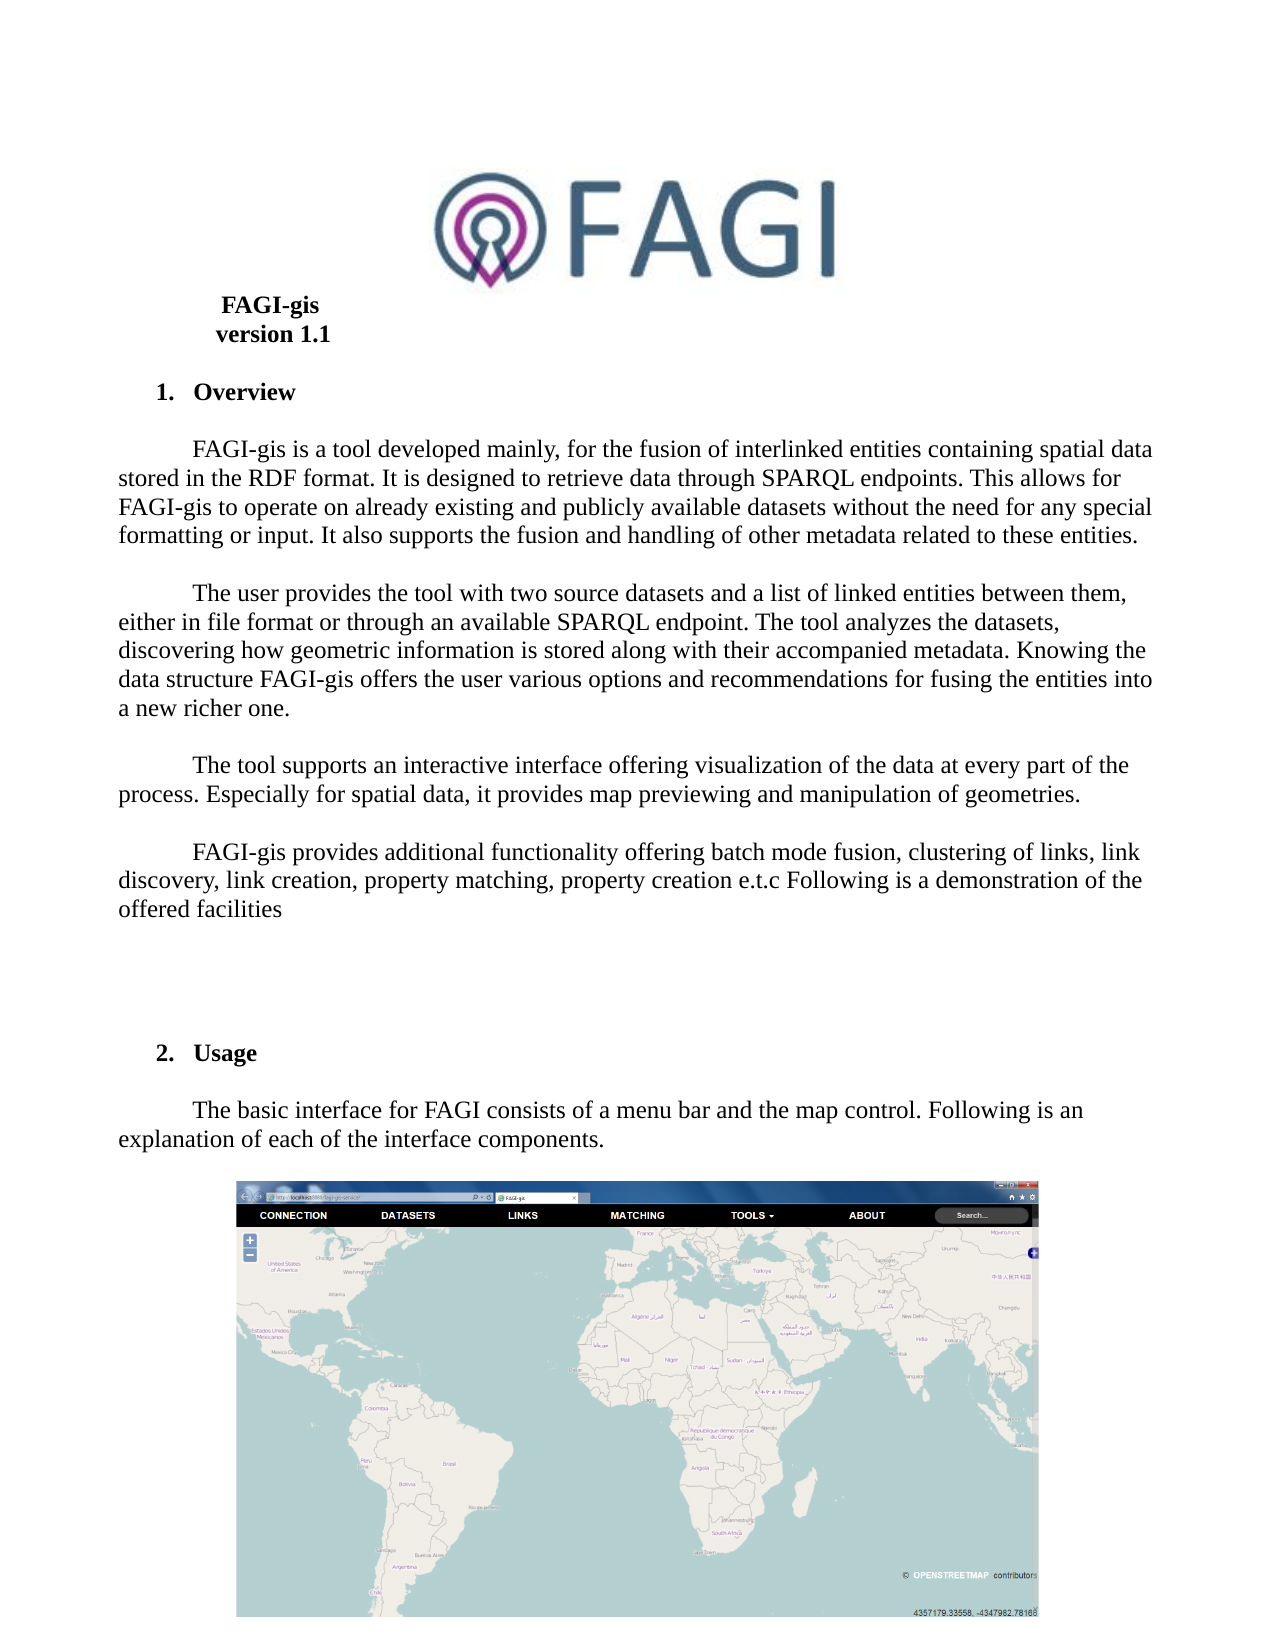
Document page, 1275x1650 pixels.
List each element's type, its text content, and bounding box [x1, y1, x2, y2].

text The user provides the tool with two source datasets and a list of linked entities between them, either in file format or through an available SPARQL endpoint. The tool analyzes the datasets, discovering how geometric information is stored along with their accompanied metadata. Knowing the data structure FAGI-gis offers the user various options and recommendations for fusing the entities into a new richer one. [118, 578, 1157, 722]
text FAGI-gis is a tool developed mainly, for the fusion of interlinked entities containing spatial data stored in the RDF format. It is designed to retrieve data through SPARQL endpoints. This allows for FAGI-gis to operate on already existing and publicly available datasets without the need for any special formatting or input. It also supports the fusion and handling of other metadata related to these entities. [118, 434, 1157, 549]
list Usage [156, 1038, 1157, 1067]
text FAGI-gis [118, 291, 428, 319]
text The tool supports an interactive interface offering visualization of the data at every part of the process. Especially for spatial data, it provides map previewing and manipulation of geometries. [118, 751, 1157, 808]
list Overview [156, 377, 1157, 406]
picture [428, 118, 847, 322]
text version 1.1 [118, 319, 1157, 348]
text FAGI-gis provides additional functionality offering batch mode fusion, clustering of links, link discovery, link creation, property matching, property creation e.t.c Following is a demonstration of the offered facilities [118, 837, 1157, 923]
text The basic interface for FAGI consists of a menu bar and the map control. Following is an explanation of each of the interface components. [118, 1096, 1157, 1153]
text [847, 291, 1157, 319]
picture [236, 1181, 1039, 1617]
